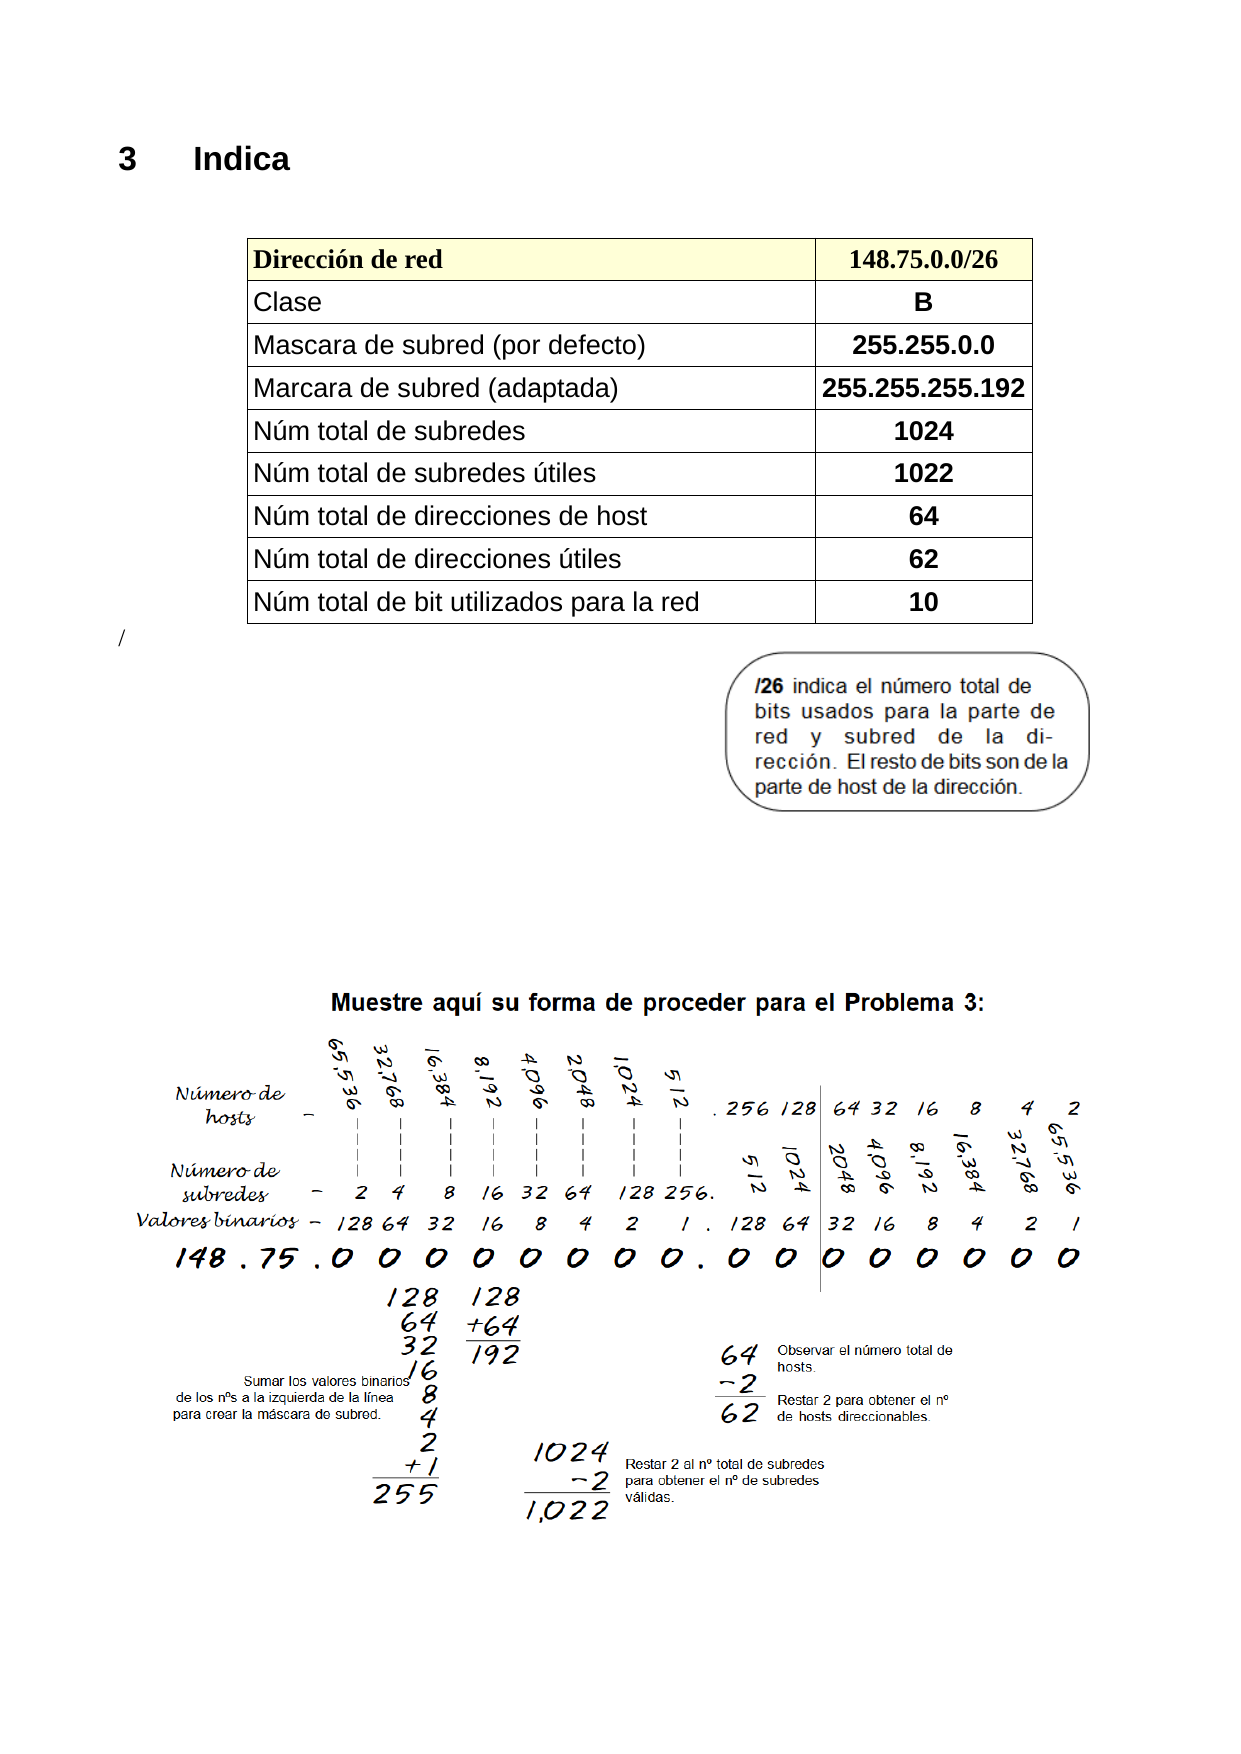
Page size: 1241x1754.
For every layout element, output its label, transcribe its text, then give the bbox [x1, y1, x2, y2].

table_cell Núm total de bit utilizados para la red [248, 581, 815, 623]
picture [706, 629, 1120, 828]
table_cell 1022 [816, 453, 1032, 494]
table_header 148.75.0.0/26 [816, 239, 1032, 280]
table_cell Mascara de subred (por defecto) [248, 324, 815, 366]
table_cell Núm total de subredes útiles [248, 453, 815, 494]
table_header Dirección de red [248, 239, 815, 280]
table_cell Núm total de direcciones de host [248, 496, 815, 537]
table_cell 1024 [816, 410, 1032, 452]
table_cell 62 [816, 538, 1032, 580]
table_cell B [816, 281, 1032, 323]
table_cell 10 [816, 581, 1032, 623]
table_cell 64 [816, 496, 1032, 537]
table_cell Núm total de subredes [248, 410, 815, 452]
picture [128, 978, 1133, 1542]
table_cell 255.255.0.0 [816, 324, 1032, 366]
table_cell Núm total de direcciones útiles [248, 538, 815, 580]
table_cell 255.255.255.192 [816, 367, 1032, 409]
table_cell Marcara de subred (adaptada) [248, 367, 815, 409]
table_cell Clase [248, 281, 815, 323]
text / [118, 623, 1122, 652]
subtitle Indica [118, 139, 1122, 178]
